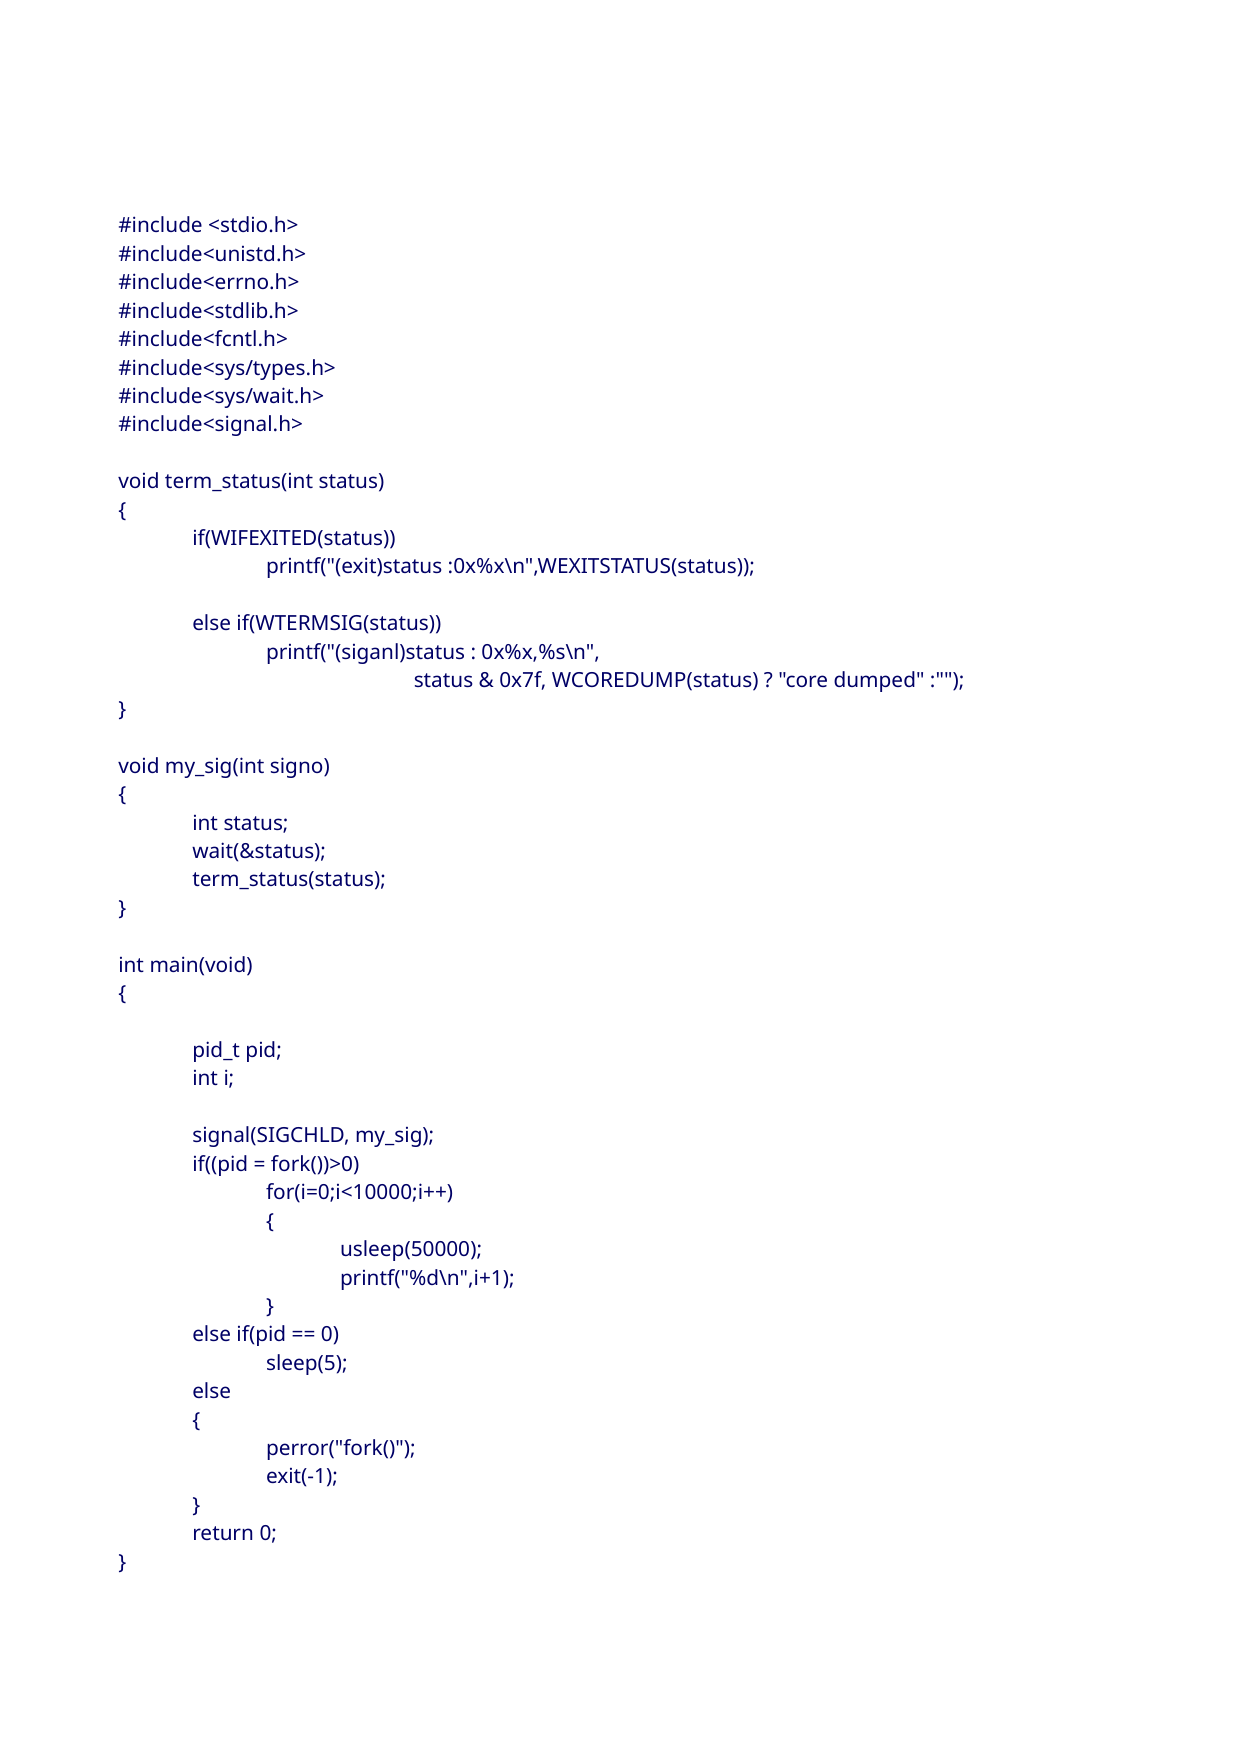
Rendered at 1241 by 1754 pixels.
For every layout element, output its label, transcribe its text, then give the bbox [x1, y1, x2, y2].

text status & 0x7f, WCOREDUMP(status) ? "core dumped" :""); [118, 665, 1122, 694]
text int main(void) [118, 950, 1122, 978]
text if((pid = fork())>0) [118, 1149, 1122, 1177]
text #include<errno.h> [118, 267, 1122, 296]
text #include<sys/types.h> [118, 353, 1122, 381]
text void term_status(int status) [118, 466, 1122, 495]
text printf("(exit)status :0x%x\n",WEXITSTATUS(status)); [118, 552, 1122, 580]
text } [118, 694, 1122, 722]
text term_status(status); [118, 864, 1122, 893]
text exit(-1); [118, 1462, 1122, 1490]
text int status; [118, 808, 1122, 836]
text sleep(5); [118, 1348, 1122, 1376]
text else [118, 1376, 1122, 1405]
text else if(WTERMSIG(status)) [118, 608, 1122, 637]
text { [118, 779, 1122, 808]
text } [118, 893, 1122, 921]
text if(WIFEXITED(status)) [118, 523, 1122, 552]
text signal(SIGCHLD, my_sig); [118, 1120, 1122, 1149]
text } [118, 1291, 1122, 1319]
text #include<stdlib.h> [118, 296, 1122, 324]
text { [118, 1206, 1122, 1234]
text { [118, 495, 1122, 523]
text usleep(50000); [118, 1234, 1122, 1263]
text pid_t pid; [118, 1035, 1122, 1063]
text { [118, 978, 1122, 1007]
text void my_sig(int signo) [118, 751, 1122, 779]
text perror("fork()"); [118, 1433, 1122, 1462]
text #include<signal.h> [118, 409, 1122, 438]
text int i; [118, 1063, 1122, 1092]
text { [118, 1405, 1122, 1433]
text } [118, 1547, 1122, 1575]
text #include<unistd.h> [118, 239, 1122, 267]
text return 0; [118, 1518, 1122, 1547]
text printf("%d\n",i+1); [118, 1263, 1122, 1291]
text #include<sys/wait.h> [118, 381, 1122, 409]
text wait(&status); [118, 836, 1122, 864]
text } [118, 1490, 1122, 1518]
text else if(pid == 0) [118, 1319, 1122, 1348]
text #include <stdio.h> [118, 210, 1122, 239]
text #include<fcntl.h> [118, 324, 1122, 353]
text printf("(siganl)status : 0x%x,%s\n", [118, 637, 1122, 665]
text for(i=0;i<10000;i++) [118, 1177, 1122, 1206]
